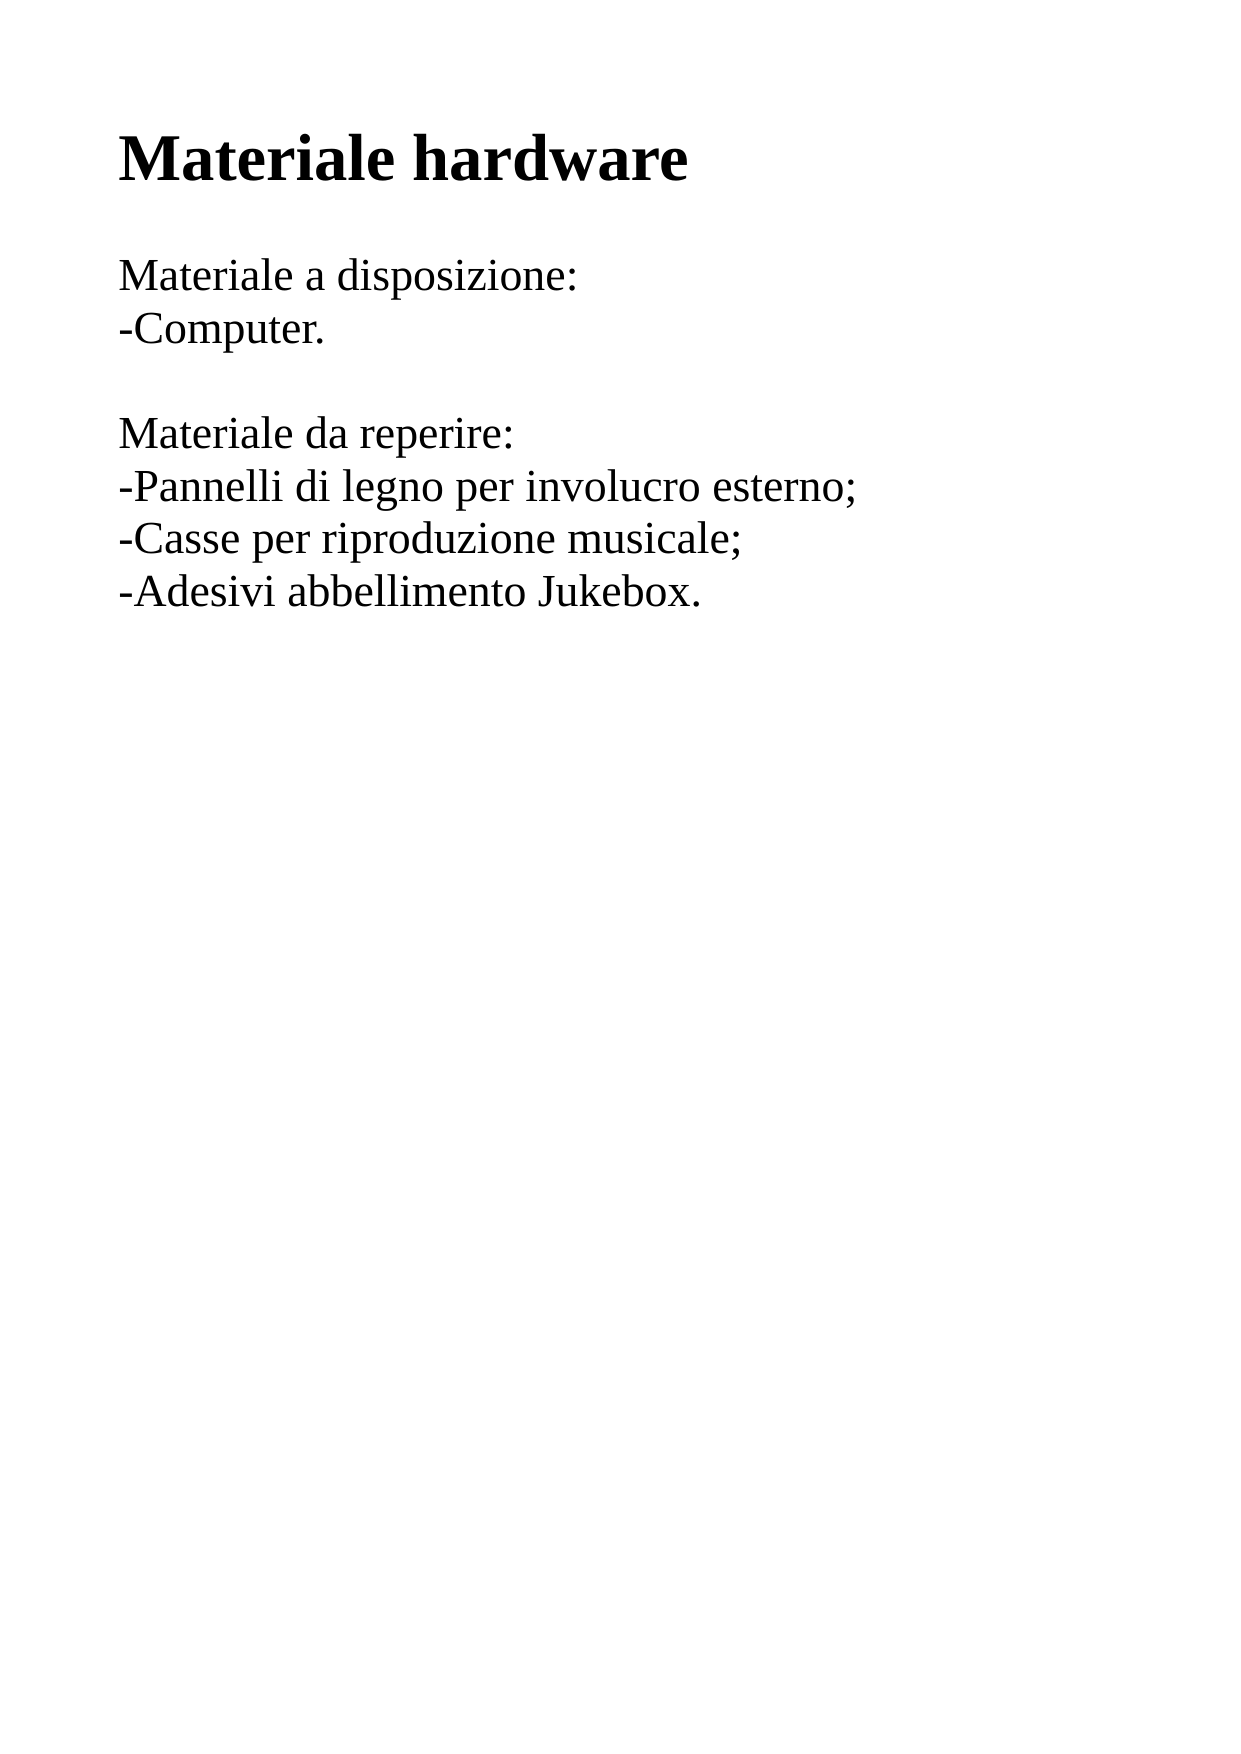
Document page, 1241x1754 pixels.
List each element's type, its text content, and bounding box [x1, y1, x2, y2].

text Materiale a disposizione: [118, 247, 1122, 300]
text Materiale da reperire: [118, 406, 1122, 458]
text -Computer. [118, 300, 1122, 353]
text Materiale hardware [118, 118, 1122, 195]
text -Pannelli di legno per involucro esterno; [118, 458, 1122, 511]
text -Adesivi abbellimento Jukebox. [118, 564, 1122, 616]
text -Casse per riproduzione musicale; [118, 511, 1122, 564]
